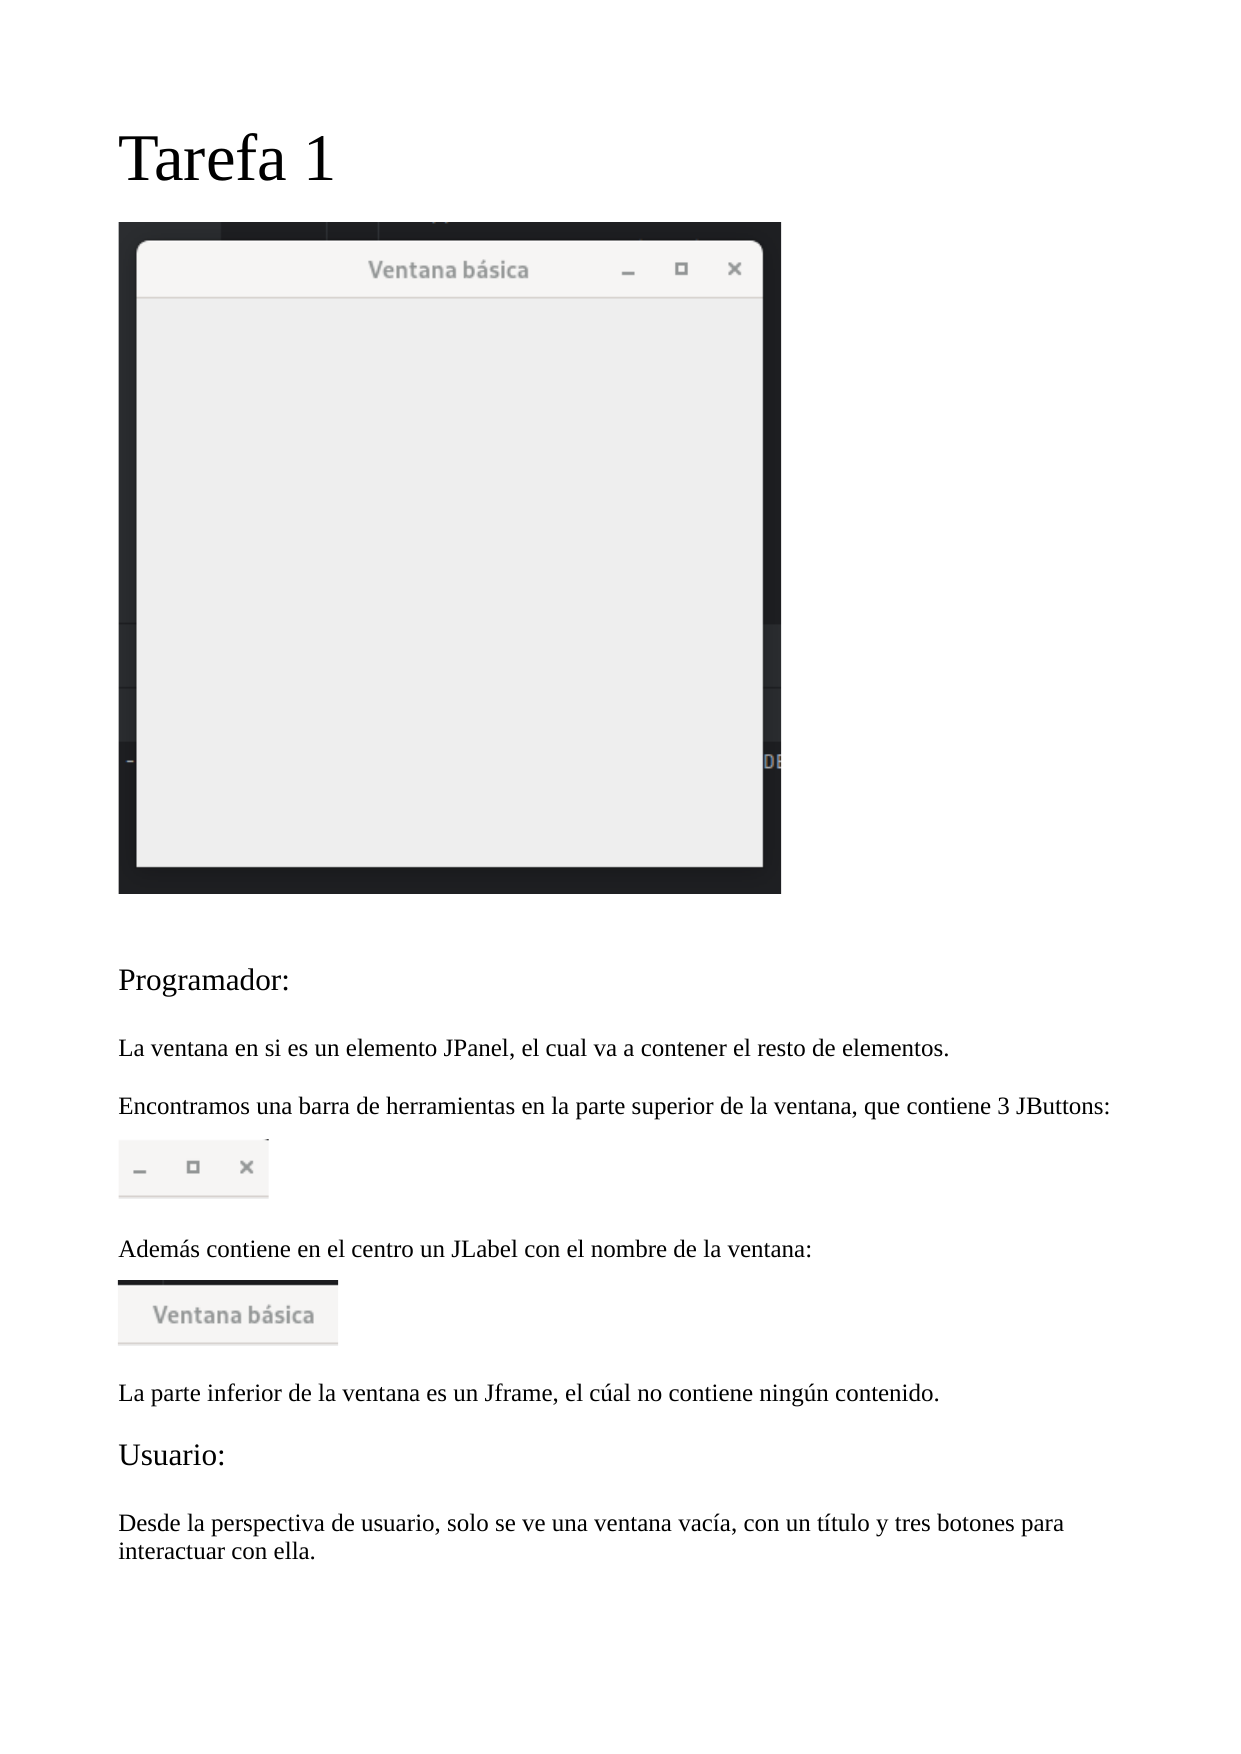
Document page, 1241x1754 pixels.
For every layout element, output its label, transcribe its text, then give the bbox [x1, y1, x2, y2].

text La parte inferior de la ventana es un Jframe, el cúal no contiene ningún contenido. [118, 1378, 1122, 1407]
text Además contiene en el centro un JLabel con el nombre de la ventana: [118, 1234, 1122, 1263]
text Desde la perspectiva de usuario, solo se ve una ventana vacía, con un título y tres botones para interactuar con ella. [118, 1508, 1122, 1565]
text La ventana en si es un elemento JPanel, el cual va a contener el resto de elementos. [118, 1033, 1122, 1062]
picture [118, 1139, 269, 1199]
text Programador: [118, 961, 1122, 997]
text Usuario: [118, 1436, 1122, 1472]
picture [118, 222, 782, 894]
picture [117, 1280, 339, 1346]
text Encontramos una barra de herramientas en la parte superior de la ventana, que contiene 3 JButtons: [118, 1091, 1122, 1119]
text Tarefa 1 [118, 118, 1122, 195]
